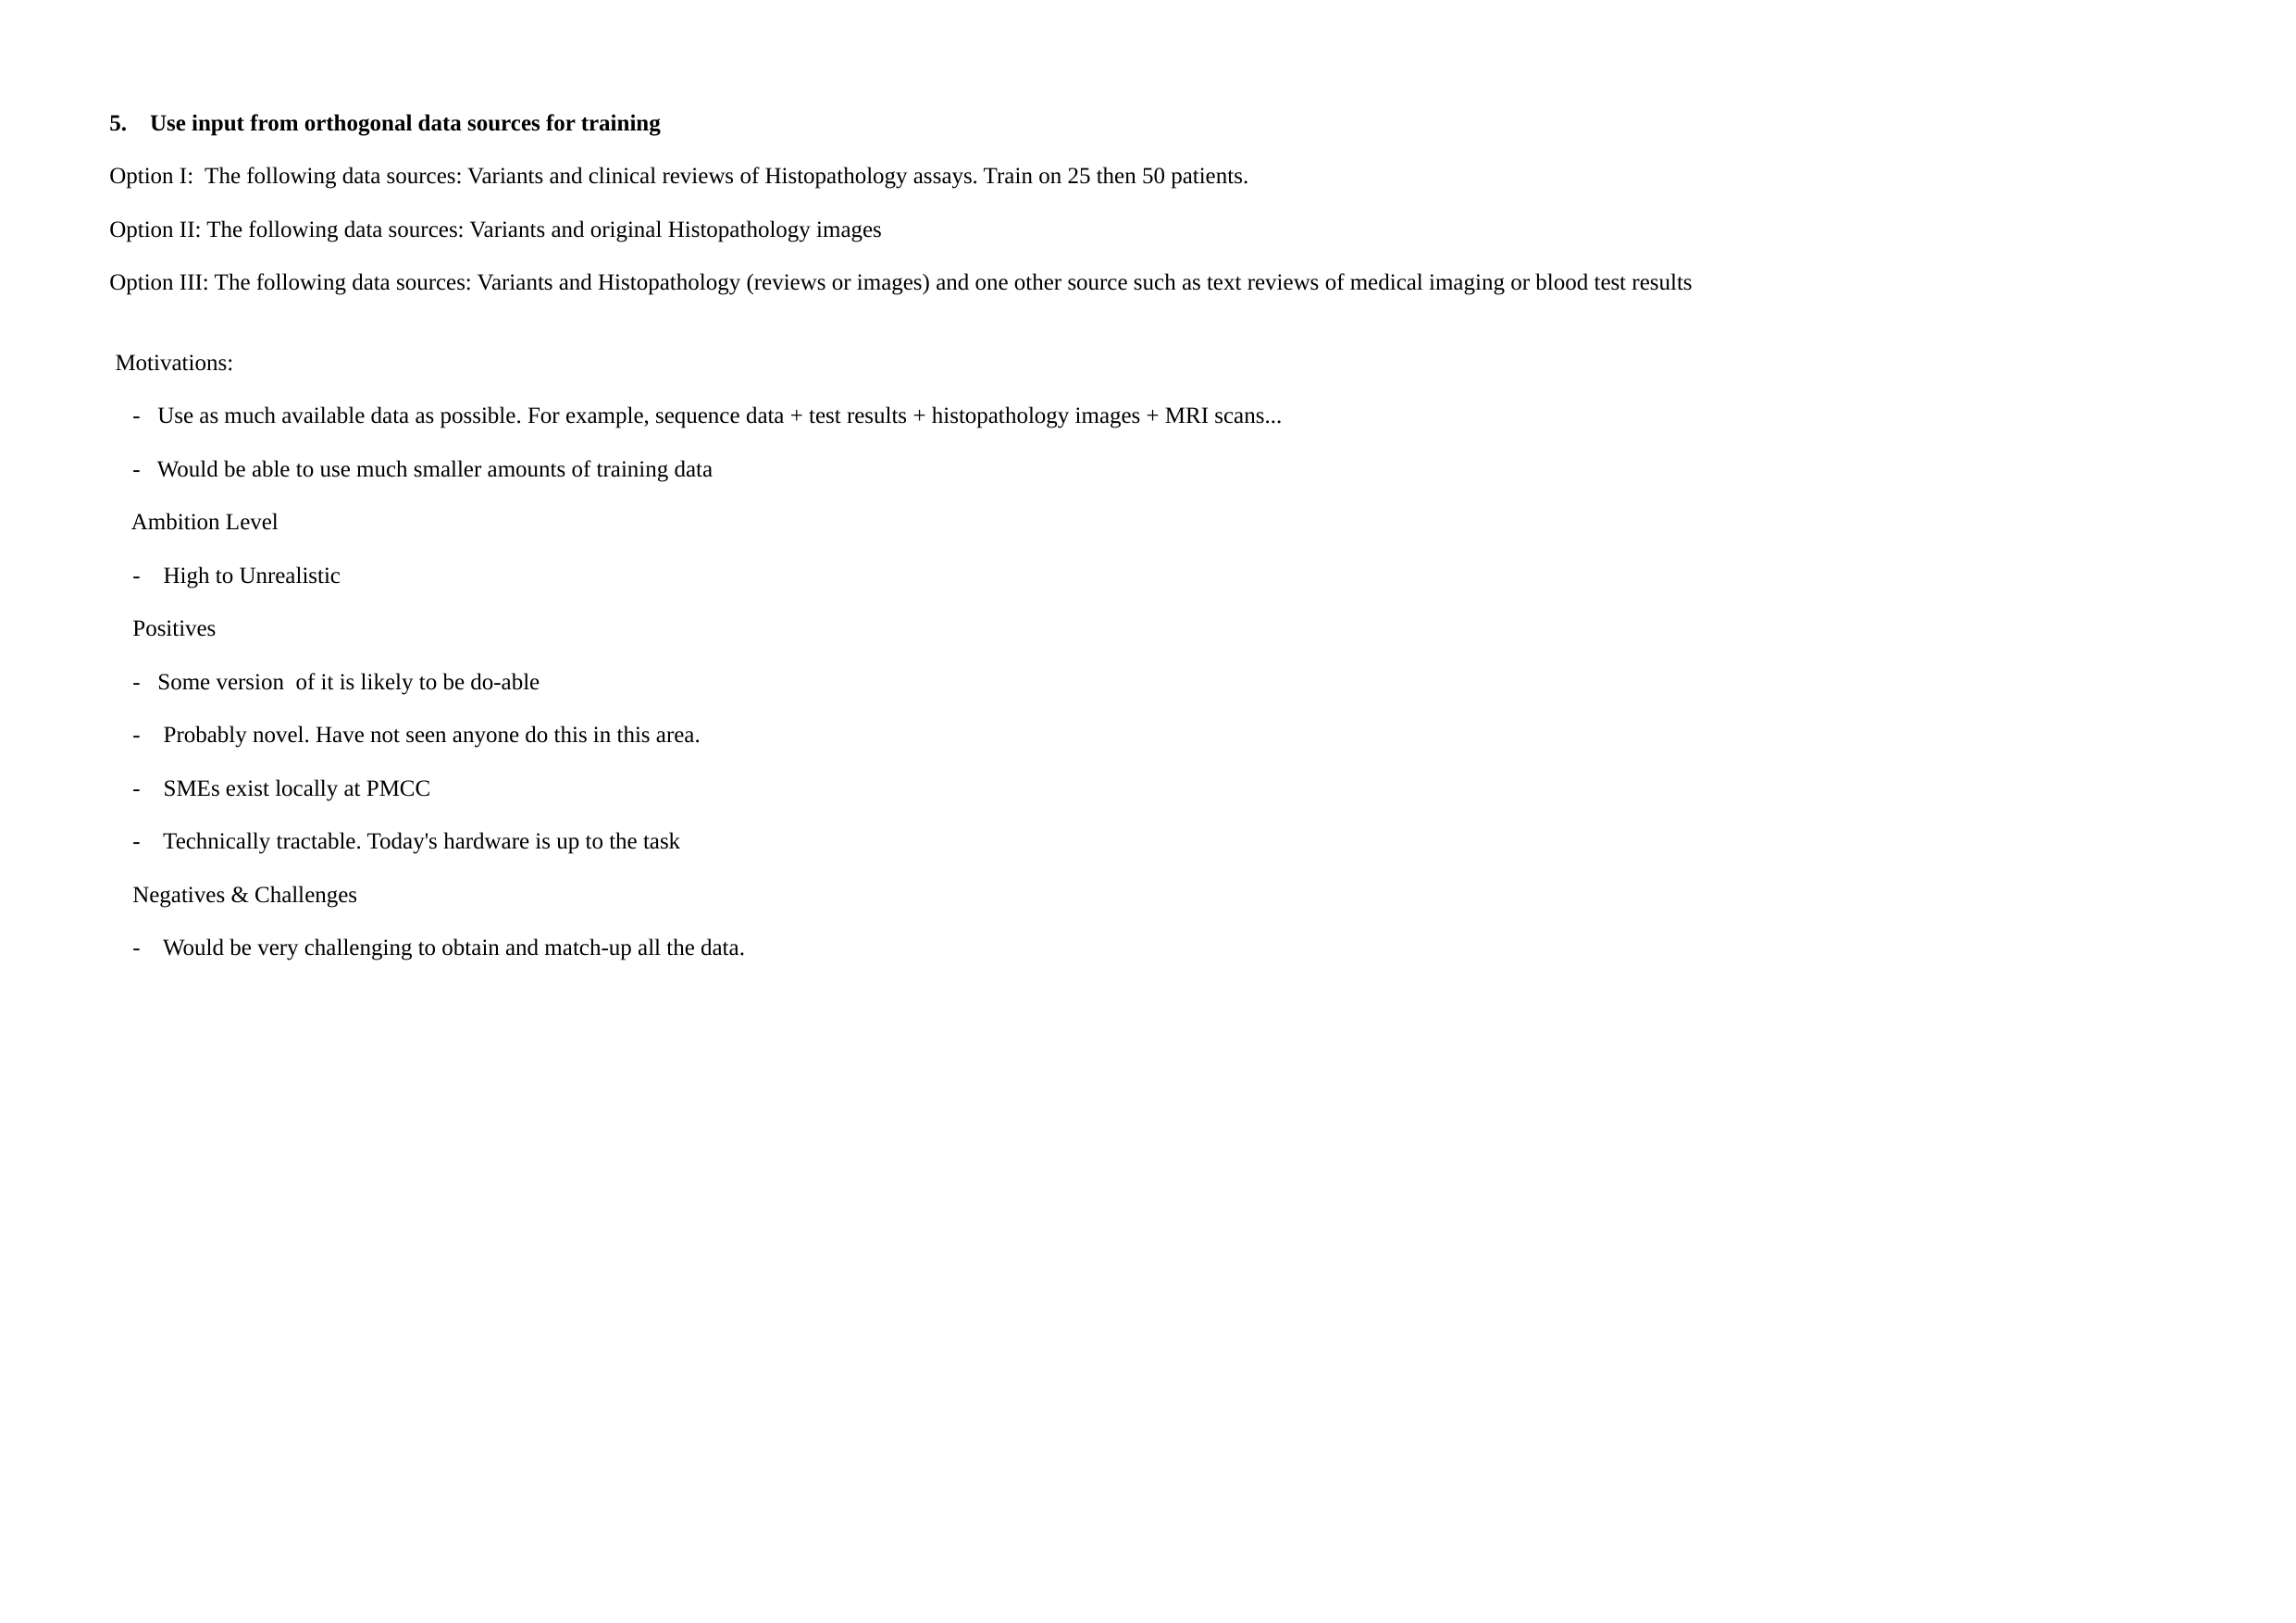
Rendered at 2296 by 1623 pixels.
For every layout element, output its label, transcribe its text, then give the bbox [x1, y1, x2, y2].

text Negatives & Challenges [109, 881, 2186, 908]
text Option III: The following data sources: Variants and Histopathology (reviews or images) and one other source such as text reviews of medical imaging or blood test results [109, 269, 2186, 295]
text Option I: The following data sources: Variants and clinical reviews of Histopathology assays. Train on 25 then 50 patients. [109, 163, 2186, 189]
text - Use as much available data as possible. For example, sequence data + test results + histopathology images + MRI scans... [109, 402, 2186, 428]
text - Would be able to use much smaller amounts of training data [109, 455, 2186, 482]
text Ambition Level [109, 508, 2186, 535]
text Positives [109, 614, 2186, 641]
text 5. Use input from orthogonal data sources for training [109, 109, 2186, 136]
text - Technically tractable. Today's hardware is up to the task [109, 827, 2186, 854]
text - Probably novel. Have not seen anyone do this in this area. [109, 721, 2186, 748]
text Motivations: [109, 349, 2186, 376]
text - High to Unrealistic [109, 562, 2186, 588]
text - SMEs exist locally at PMCC [109, 774, 2186, 801]
text - Would be very challenging to obtain and match-up all the data. [109, 934, 2186, 960]
text Option II: The following data sources: Variants and original Histopathology images [109, 216, 2186, 242]
text - Some version of it is likely to be do-able [109, 668, 2186, 695]
